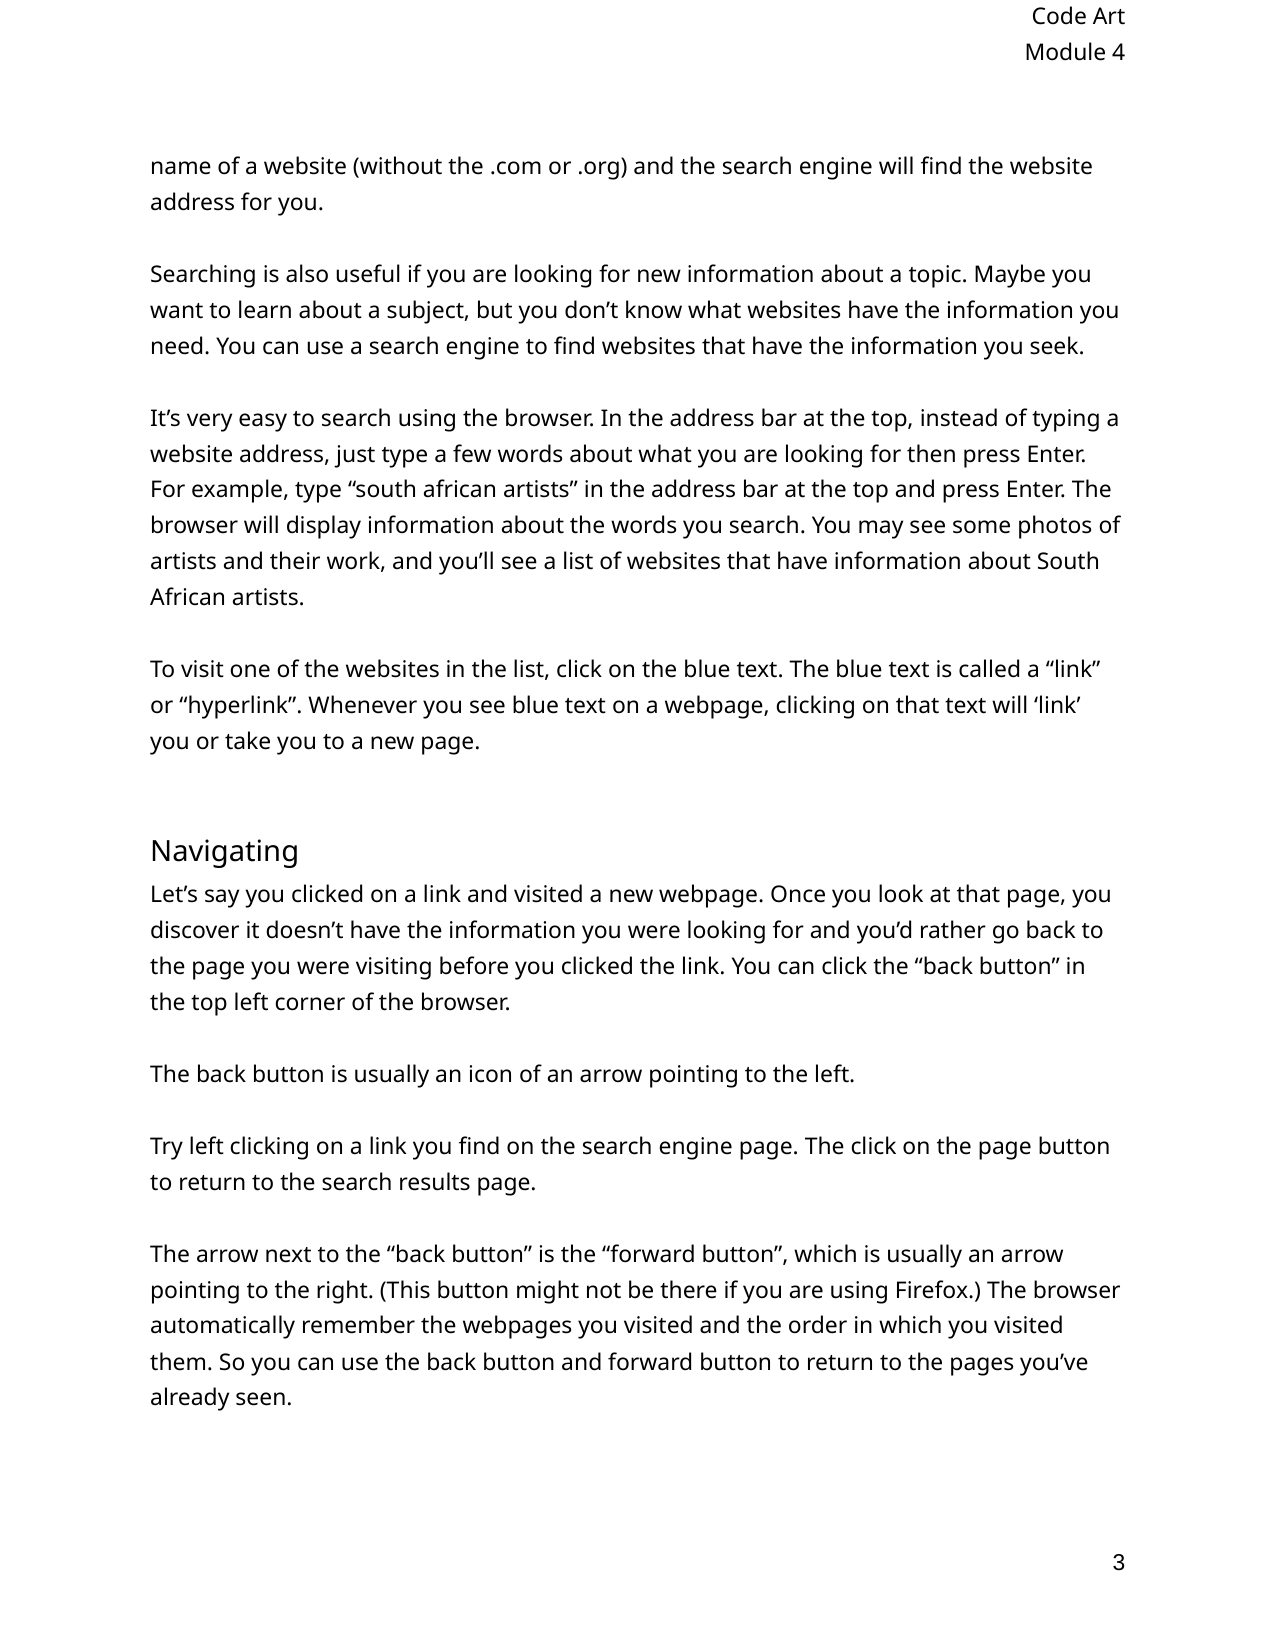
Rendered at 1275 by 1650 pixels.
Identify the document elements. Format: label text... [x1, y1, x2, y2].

text Searching is also useful if you are looking for new information about a topic. Maybe you want to learn about a subject, but you don’t know what websites have the information you need. You can use a search engine to find websites that have the information you seek. [150, 258, 1125, 361]
text name of a website (without the .com or .org) and the search engine will find the website address for you. [150, 150, 1125, 217]
text The back button is usually an icon of an arrow pointing to the left. [150, 1058, 1125, 1089]
text It’s very easy to search using the browser. In the address bar at the top, instead of typing a website address, just type a few words about what you are looking for then press Enter. [150, 402, 1125, 469]
text The arrow next to the “back button” is the “forward button”, which is usually an arrow pointing to the right. (This button might not be there if you are using Firefox.) The browser automatically remember the webpages you visited and the order in which you visited them. So you can use the back button and forward button to return to the pages you’ve already seen. [150, 1238, 1125, 1413]
text To visit one of the websites in the list, click on the blue text. The blue text is called a “link” or “hyperlink”. Whenever you see blue text on a webpage, clicking on that text will ‘link’ you or take you to a new page. [150, 653, 1125, 756]
text Let’s say you clicked on a link and visited a new webpage. Once you look at that page, you discover it doesn’t have the information you were looking for and you’d rather go back to the page you were visiting before you clicked the link. You can click the “back button” in the top left corner of the browser. [150, 878, 1125, 1017]
text For example, type “south african artists” in the address bar at the top and press Enter. The browser will display information about the words you search. You may see some photos of artists and their work, and you’ll see a list of websites that have information about South African artists. [150, 473, 1125, 612]
subtitle Navigating [150, 830, 1125, 870]
text Try left clicking on a link you find on the search engine page. The click on the page button to return to the search results page. [150, 1130, 1125, 1197]
